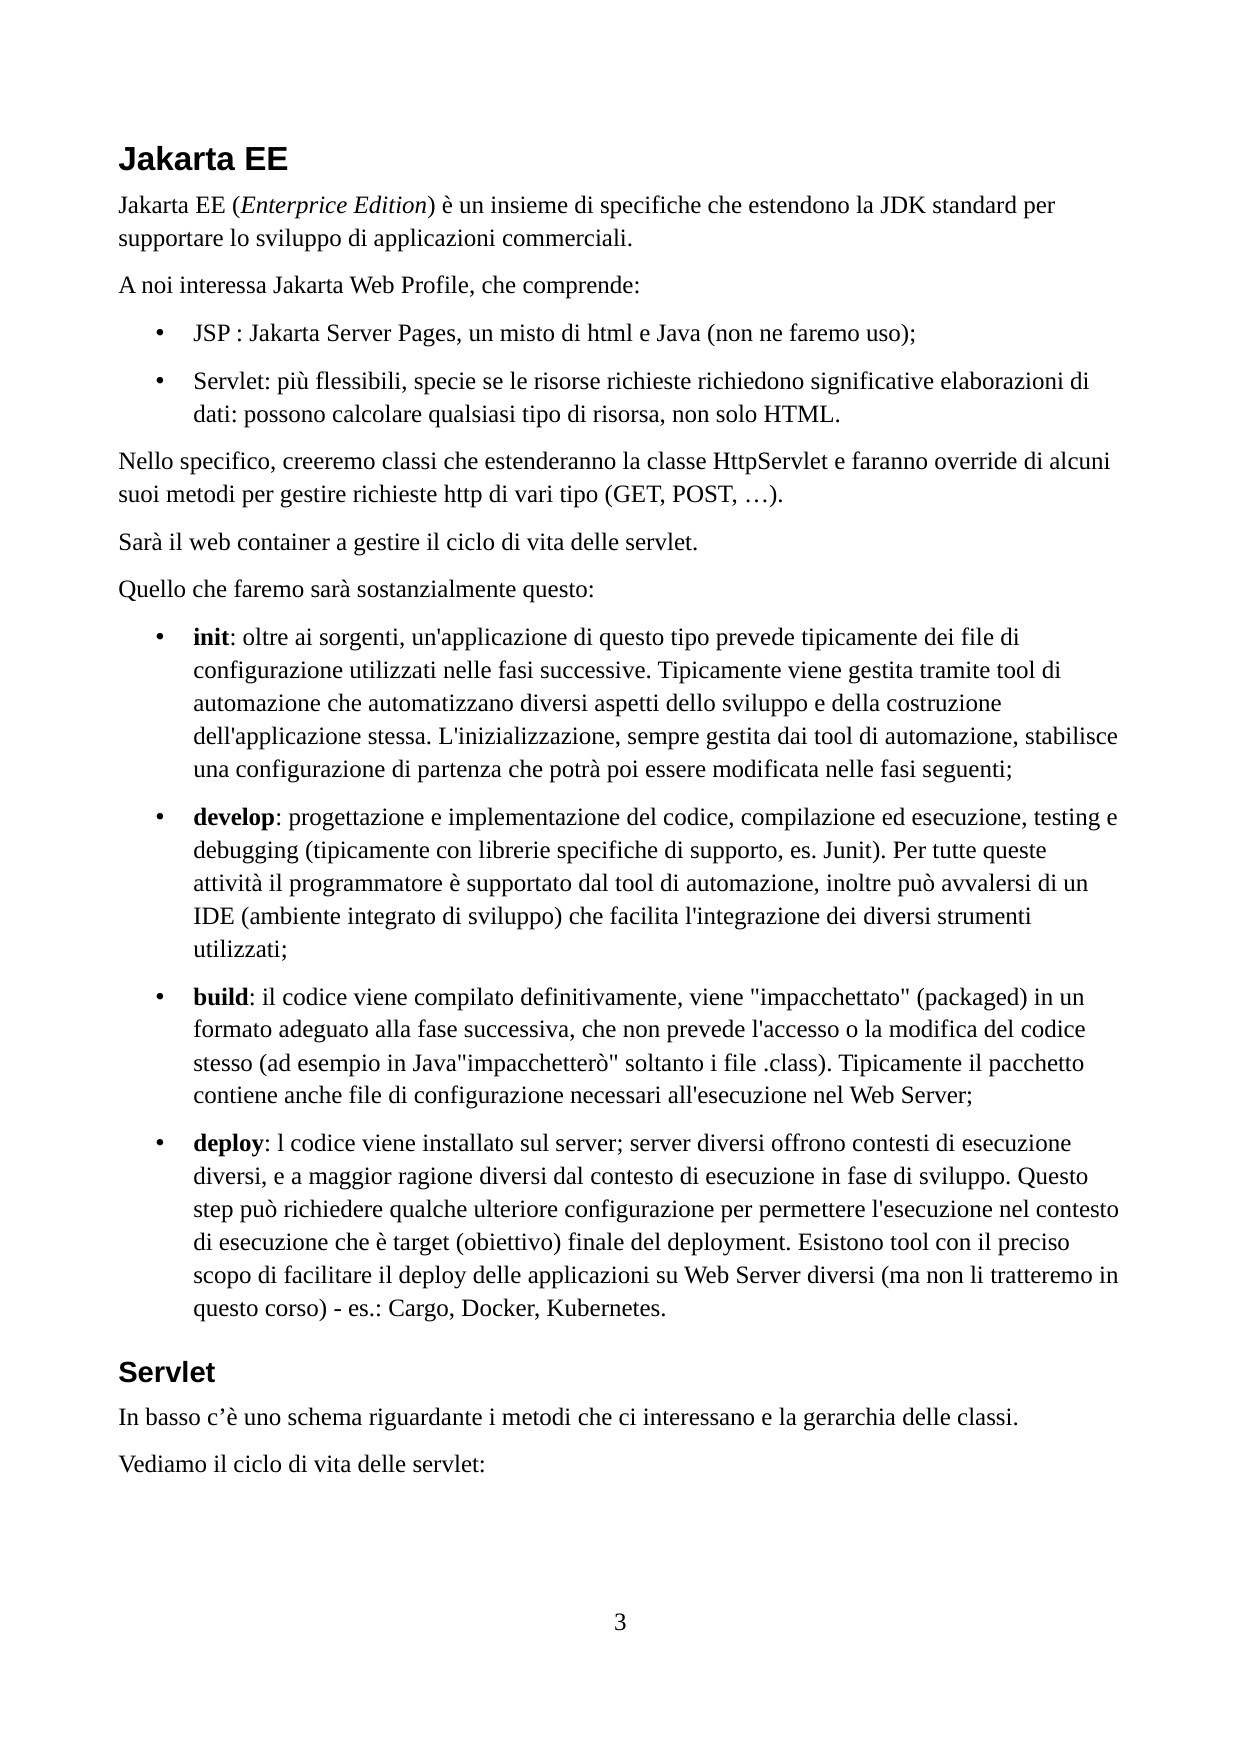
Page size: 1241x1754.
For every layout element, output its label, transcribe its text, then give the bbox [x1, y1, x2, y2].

list build: il codice viene compilato definitivamente, viene "impacchettato" (packaged) in un formato adeguato alla fase successiva, che non prevede l'accesso o la modifica del codice stesso (ad esempio in Java"impacchetterò" soltanto i file .class). Tipicamente il pacchetto contiene anche file di configurazione necessari all'esecuzione nel Web Server; [156, 982, 1122, 1109]
list JSP : Jakarta Server Pages, un misto di html e Java (non ne faremo uso); [156, 318, 1122, 347]
subtitle Servlet [118, 1356, 1122, 1389]
text Nello specifico, creeremo classi che estenderanno la classe HttpServlet e faranno override di alcuni suoi metodi per gestire richieste http di vari tipo (GET, POST, …). [118, 446, 1122, 508]
text Jakarta EE (Enterprice Edition) è un insieme di specifiche che estendono la JDK standard per supportare lo sviluppo di applicazioni commerciali. [118, 190, 1122, 252]
list deploy: l codice viene installato sul server; server diversi offrono contesti di esecuzione diversi, e a maggior ragione diversi dal contesto di esecuzione in fase di sviluppo. Questo step può richiedere qualche ulteriore configurazione per permettere l'esecuzione nel contesto di esecuzione che è target (obiettivo) finale del deployment. Esistono tool con il preciso scopo di facilitare il deploy delle applicazioni su Web Server diversi (ma non li tratteremo in questo corso) - es.: Cargo, Docker, Kubernetes. [156, 1128, 1122, 1322]
list develop: progettazione e implementazione del codice, compilazione ed esecuzione, testing e debugging (tipicamente con librerie specifiche di supporto, es. Junit). Per tutte queste attività il programmatore è supportato dal tool di automazione, inoltre può avvalersi di un IDE (ambiente integrato di sviluppo) che facilita l'integrazione dei diversi strumenti utilizzati; [156, 802, 1122, 963]
text Vediamo il ciclo di vita delle servlet: [118, 1449, 1122, 1478]
text Quello che faremo sarà sostanzialmente questo: [118, 574, 1122, 603]
text In basso c’è uno schema riguardante i metodi che ci interessano e la gerarchia delle classi. [118, 1402, 1122, 1430]
text Sarà il web container a gestire il ciclo di vita delle servlet. [118, 527, 1122, 556]
list Servlet: più flessibili, specie se le risorse richieste richiedono significative elaborazioni di dati: possono calcolare qualsiasi tipo di risorsa, non solo HTML. [156, 366, 1122, 427]
text A noi interessa Jakarta Web Profile, che comprende: [118, 271, 1122, 299]
subtitle Jakarta EE [118, 139, 1122, 177]
list init: oltre ai sorgenti, un'applicazione di questo tipo prevede tipicamente dei file di configurazione utilizzati nelle fasi successive. Tipicamente viene gestita tramite tool di automazione che automatizzano diversi aspetti dello sviluppo e della costruzione dell'applicazione stessa. L'inizializzazione, sempre gestita dai tool di automazione, stabilisce una configurazione di partenza che potrà poi essere modificata nelle fasi seguenti; [156, 622, 1122, 783]
